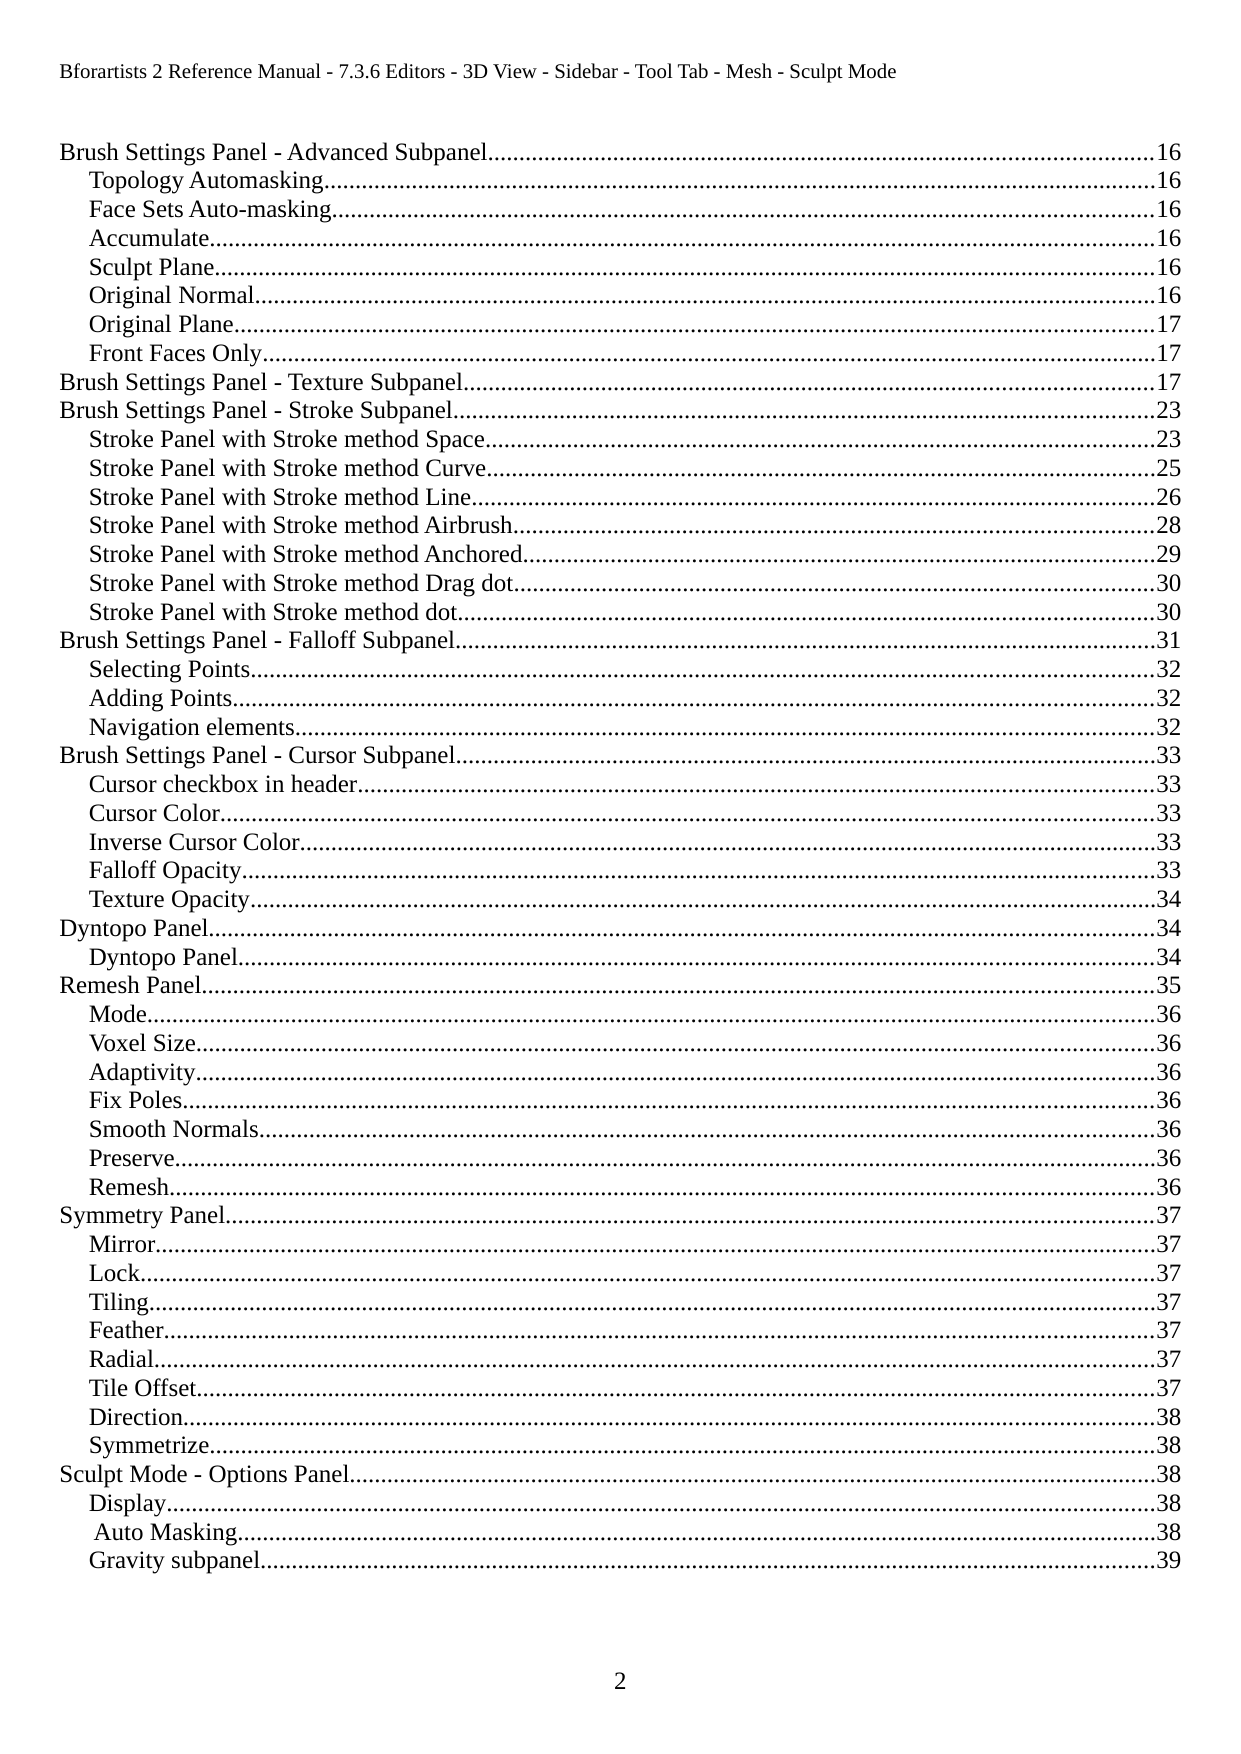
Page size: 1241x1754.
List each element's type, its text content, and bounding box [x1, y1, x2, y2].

text Tiling 37 [88, 1287, 1181, 1315]
text Brush Settings Panel - Cursor Subpanel 33 [59, 740, 1181, 769]
text Brush Settings Panel - Falloff Subpanel 31 [59, 625, 1181, 654]
text Original Plane 17 [88, 309, 1181, 338]
text Stroke Panel with Stroke method Drag dot 30 [88, 568, 1181, 597]
text Selecting Points 32 [88, 654, 1181, 683]
text Symmetry Panel 37 [59, 1200, 1181, 1229]
text Voxel Size 36 [88, 1028, 1181, 1057]
text Topology Automasking 16 [88, 165, 1181, 194]
text Fix Poles 36 [88, 1085, 1181, 1114]
text Sculpt Plane 16 [88, 252, 1181, 280]
text Cursor Color 33 [88, 798, 1181, 827]
text Inverse Cursor Color 33 [88, 827, 1181, 855]
text Auto Masking 38 [88, 1517, 1181, 1545]
text Mirror 37 [88, 1229, 1181, 1258]
text Display 38 [88, 1488, 1181, 1517]
text Texture Opacity 34 [88, 884, 1181, 913]
text Sculpt Mode - Options Panel 38 [59, 1459, 1181, 1488]
text Original Normal 16 [88, 280, 1181, 309]
text Stroke Panel with Stroke method dot 30 [88, 597, 1181, 625]
text Remesh Panel 35 [59, 970, 1181, 999]
text Brush Settings Panel - Texture Subpanel 17 [59, 367, 1181, 395]
text Face Sets Auto-masking 16 [88, 194, 1181, 223]
text Front Faces Only 17 [88, 338, 1181, 367]
text Brush Settings Panel - Advanced Subpanel 16 [59, 137, 1181, 165]
text Stroke Panel with Stroke method Anchored 29 [88, 539, 1181, 568]
text Tile Offset 37 [88, 1373, 1181, 1402]
text Stroke Panel with Stroke method Space 23 [88, 424, 1181, 453]
text Mode 36 [88, 999, 1181, 1028]
text Remesh 36 [88, 1172, 1181, 1200]
text Stroke Panel with Stroke method Line 26 [88, 482, 1181, 510]
text Falloff Opacity 33 [88, 855, 1181, 884]
text Navigation elements 32 [88, 712, 1181, 740]
text Brush Settings Panel - Stroke Subpanel 23 [59, 395, 1181, 424]
text Cursor checkbox in header 33 [88, 769, 1181, 798]
text Symmetrize 38 [88, 1430, 1181, 1459]
text Dyntopo Panel 34 [59, 913, 1181, 942]
text Stroke Panel with Stroke method Curve 25 [88, 453, 1181, 482]
text Smooth Normals 36 [88, 1114, 1181, 1143]
text Direction 38 [88, 1402, 1181, 1430]
text Gravity subpanel 39 [88, 1545, 1181, 1574]
text Dyntopo Panel 34 [88, 942, 1181, 970]
text Feather 37 [88, 1315, 1181, 1344]
text Stroke Panel with Stroke method Airbrush 28 [88, 510, 1181, 539]
text Preserve 36 [88, 1143, 1181, 1172]
text Radial 37 [88, 1344, 1181, 1373]
text Lock 37 [88, 1258, 1181, 1287]
text Accumulate 16 [88, 223, 1181, 252]
text Adding Points 32 [88, 683, 1181, 712]
text Adaptivity 36 [88, 1057, 1181, 1085]
